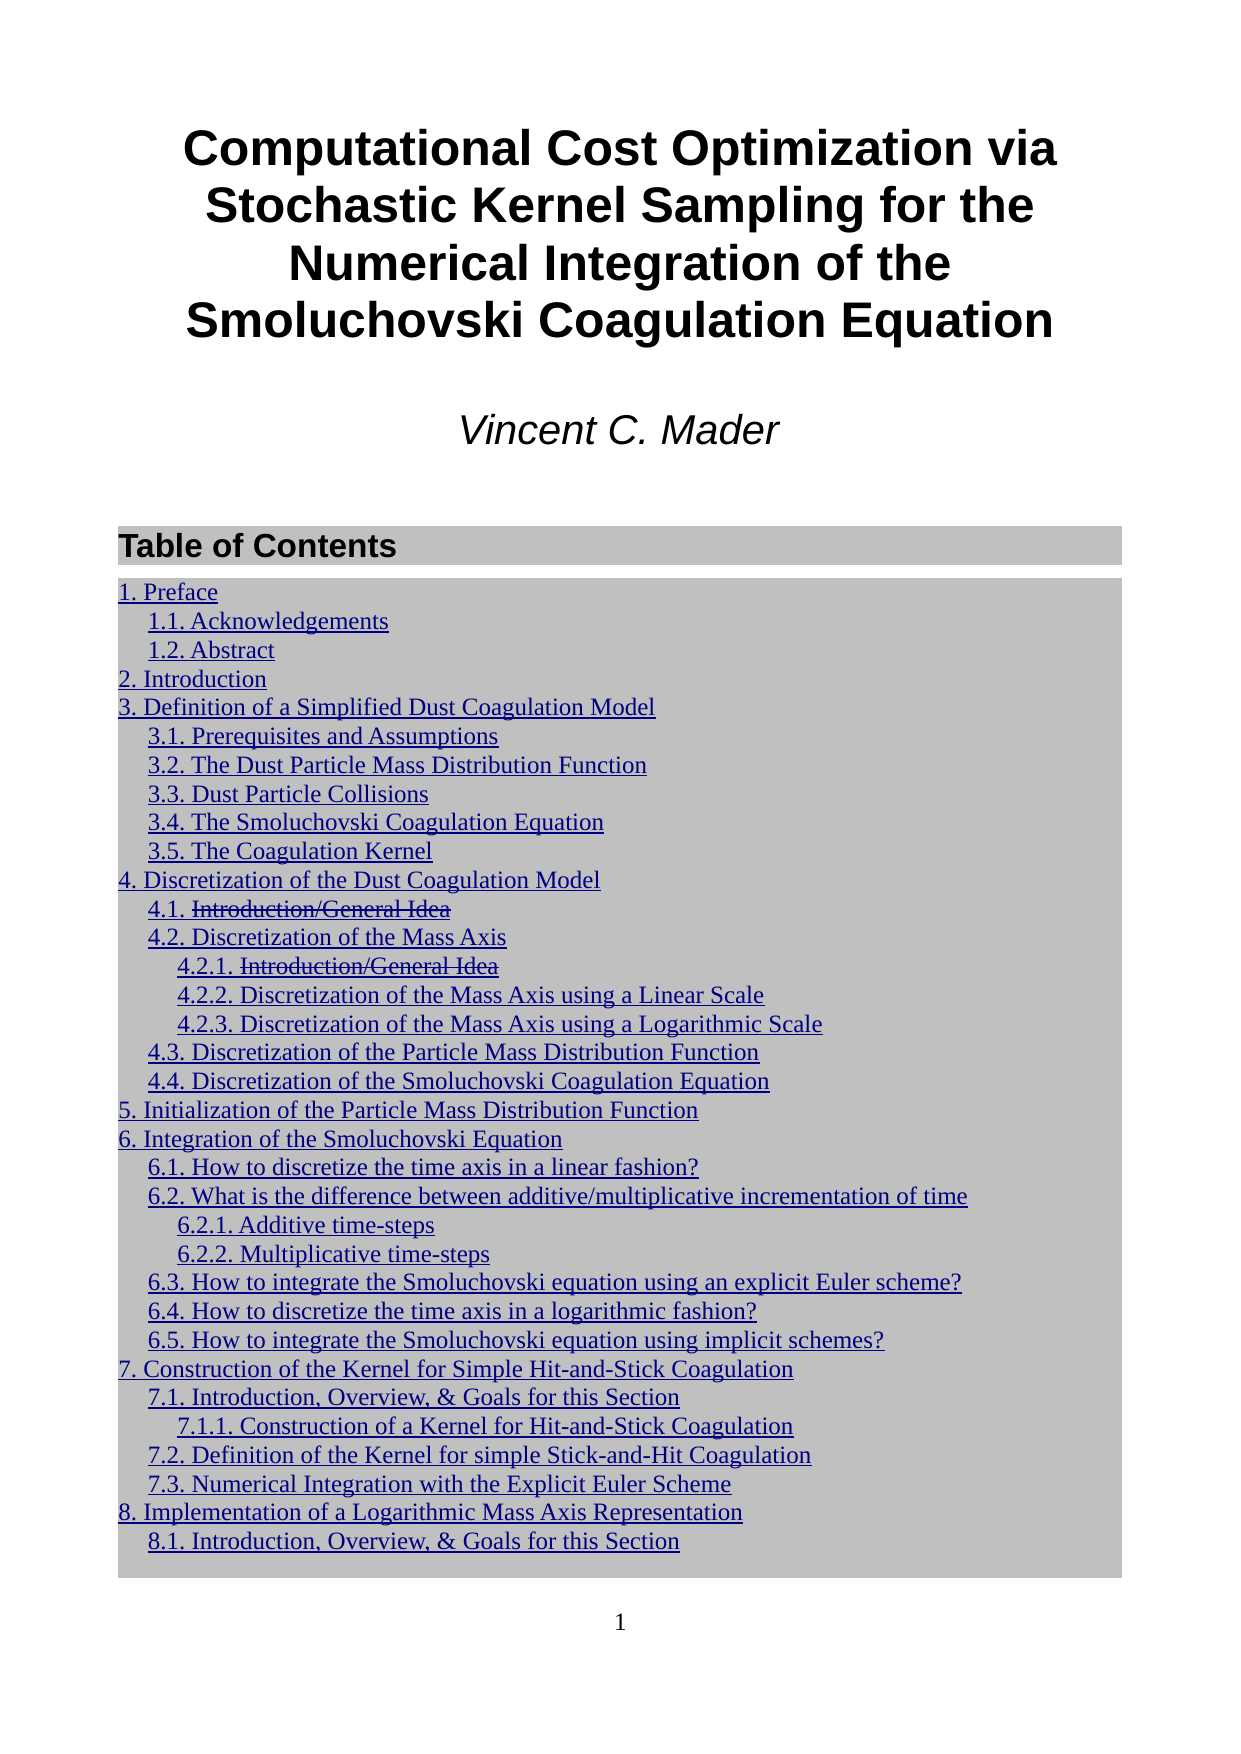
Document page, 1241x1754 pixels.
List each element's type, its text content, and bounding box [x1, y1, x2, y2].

text 4.2.3. Discretization of the Mass Axis using a Logarithmic Scale [177, 1009, 1122, 1037]
subtitle Table of Contents [118, 526, 1122, 565]
text 4.2.1. Introduction/General Idea [177, 951, 1122, 980]
text 6. Integration of the Smoluchovski Equation [118, 1124, 1122, 1152]
text 4.2. Discretization of the Mass Axis [148, 922, 1122, 951]
text 7.1. Introduction, Overview, & Goals for this Section [148, 1382, 1122, 1411]
text 4.3. Discretization of the Particle Mass Distribution Function [148, 1037, 1122, 1066]
text 7.1.1. Construction of a Kernel for Hit-and-Stick Coagulation [177, 1411, 1122, 1440]
text 6.5. How to integrate the Smoluchovski equation using implicit schemes? [148, 1325, 1122, 1354]
text 2. Introduction [118, 664, 1122, 692]
text 4.1. Introduction/General Idea [148, 894, 1122, 922]
text 1.1. Acknowledgements [148, 606, 1122, 635]
text 6.2.1. Additive time-steps [177, 1210, 1122, 1239]
text 6.3. How to integrate the Smoluchovski equation using an explicit Euler scheme? [148, 1267, 1122, 1296]
text 6.4. How to discretize the time axis in a logarithmic fashion? [148, 1296, 1122, 1325]
text 3. Definition of a Simplified Dust Coagulation Model [118, 692, 1122, 721]
title Computational Cost Optimization via Stochastic Kernel Sampling for the Numerical Integration of the Smoluchovski Coagulation Equation [118, 118, 1122, 348]
text 4.4. Discretization of the Smoluchovski Coagulation Equation [148, 1066, 1122, 1095]
text 5. Initialization of the Particle Mass Distribution Function [118, 1095, 1122, 1124]
text 4.2.2. Discretization of the Mass Axis using a Linear Scale [177, 980, 1122, 1009]
text 3.5. The Coagulation Kernel [148, 836, 1122, 865]
text 7.2. Definition of the Kernel for simple Stick-and-Hit Coagulation [148, 1440, 1122, 1469]
text 7.3. Numerical Integration with the Explicit Euler Scheme [148, 1469, 1122, 1497]
text 3.1. Prerequisites and Assumptions [148, 721, 1122, 750]
text 6.2. What is the difference between additive/multiplicative incrementation of time [148, 1181, 1122, 1210]
text 4. Discretization of the Dust Coagulation Model [118, 865, 1122, 894]
text 8. Implementation of a Logarithmic Mass Axis Representation [118, 1497, 1122, 1526]
subtitle Vincent C. Mader [118, 406, 1122, 453]
text 3.4. The Smoluchovski Coagulation Equation [148, 807, 1122, 836]
text 6.1. How to discretize the time axis in a linear fashion? [148, 1152, 1122, 1181]
text 1.2. Abstract [148, 635, 1122, 664]
text 8.1. Introduction, Overview, & Goals for this Section [148, 1526, 1122, 1555]
text 3.3. Dust Particle Collisions [148, 779, 1122, 807]
text 6.2.2. Multiplicative time-steps [177, 1239, 1122, 1267]
text 7. Construction of the Kernel for Simple Hit-and-Stick Coagulation [118, 1354, 1122, 1382]
text 1. Preface [118, 577, 1122, 606]
text 3.2. The Dust Particle Mass Distribution Function [148, 750, 1122, 779]
